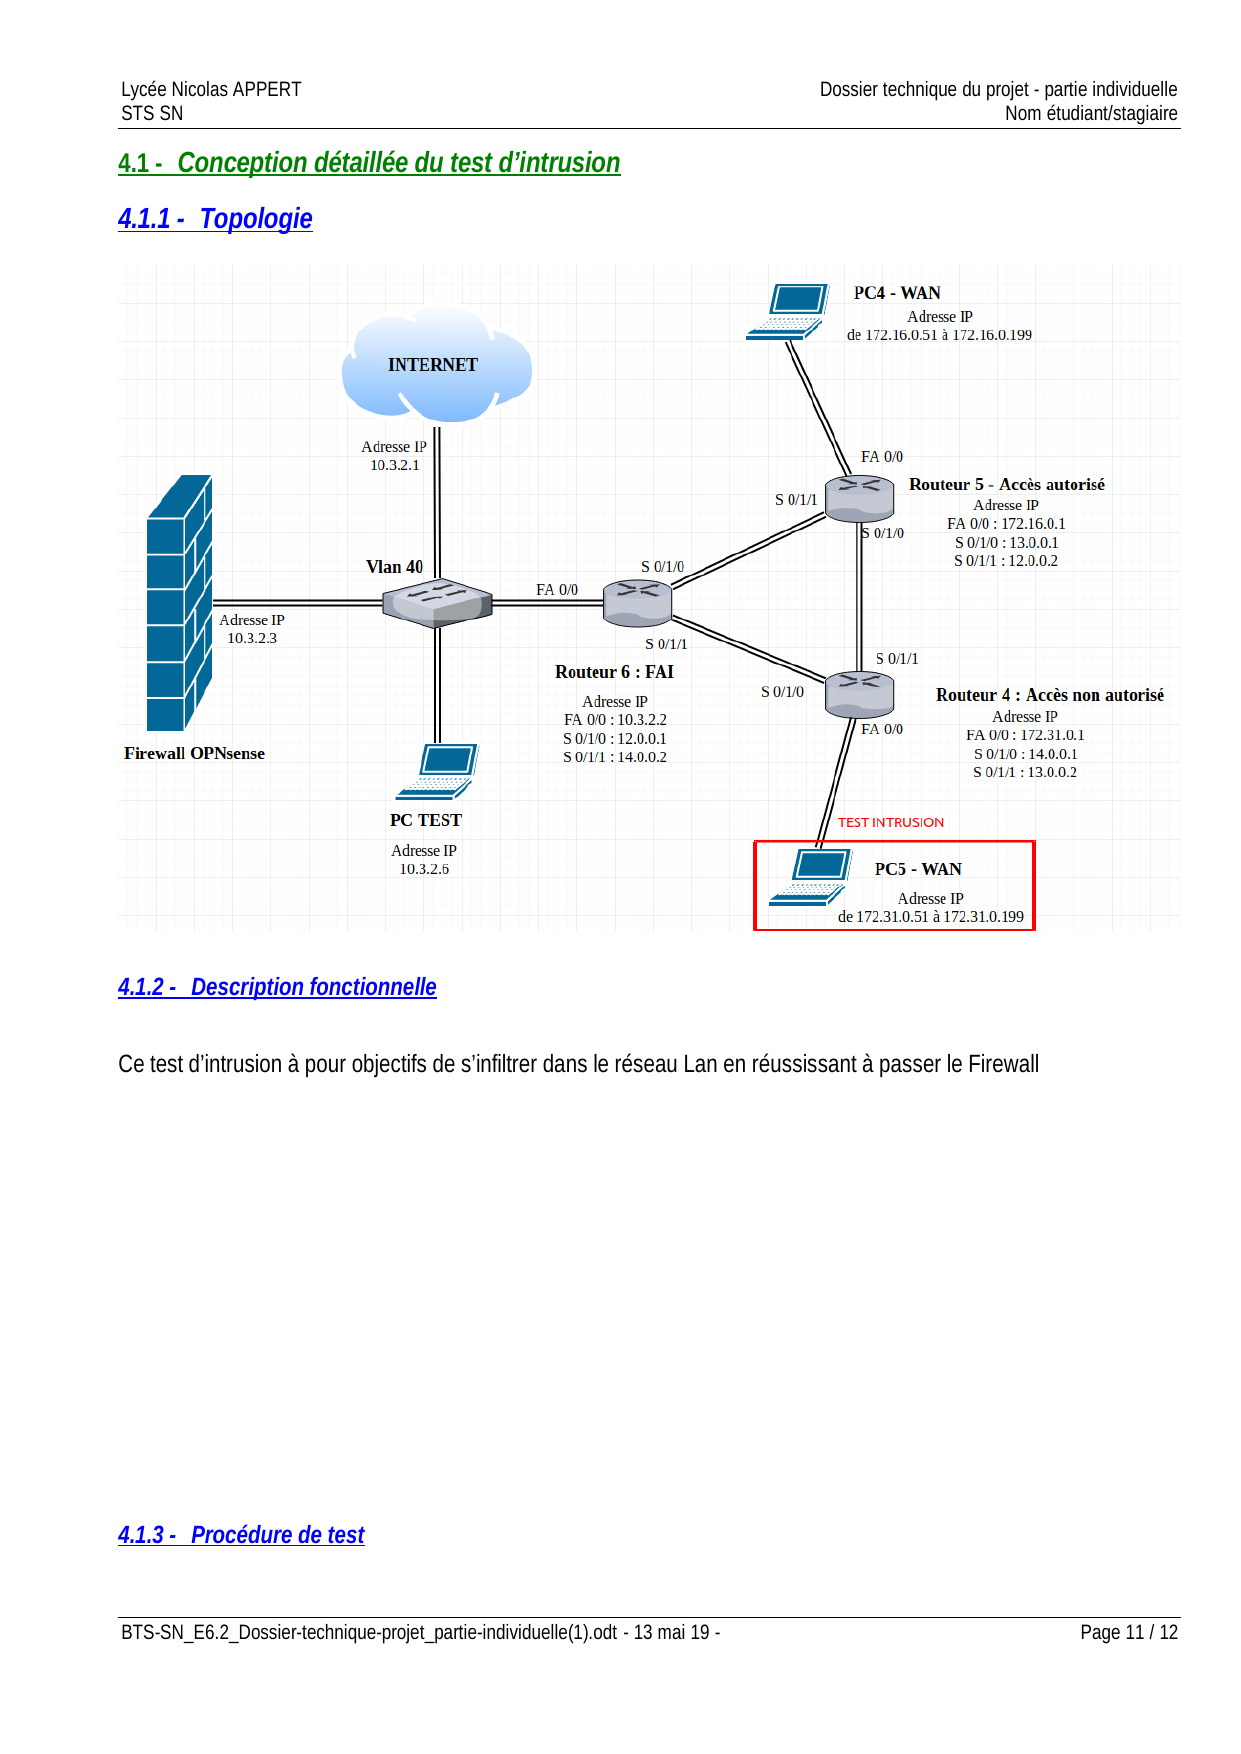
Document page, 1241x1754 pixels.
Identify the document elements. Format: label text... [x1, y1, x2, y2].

subtitle Procédure de test [118, 1519, 1181, 1548]
subtitle Conception détaillée du test d’intrusion [118, 145, 1181, 178]
subtitle Ce test d’intrusion à pour objectifs de s’infiltrer dans le réseau Lan en réussissant à passer le Firewall [118, 1049, 1181, 1078]
subtitle Topologie [118, 202, 1181, 235]
picture [118, 265, 1182, 931]
subtitle Description fonctionnelle [118, 972, 1181, 1001]
